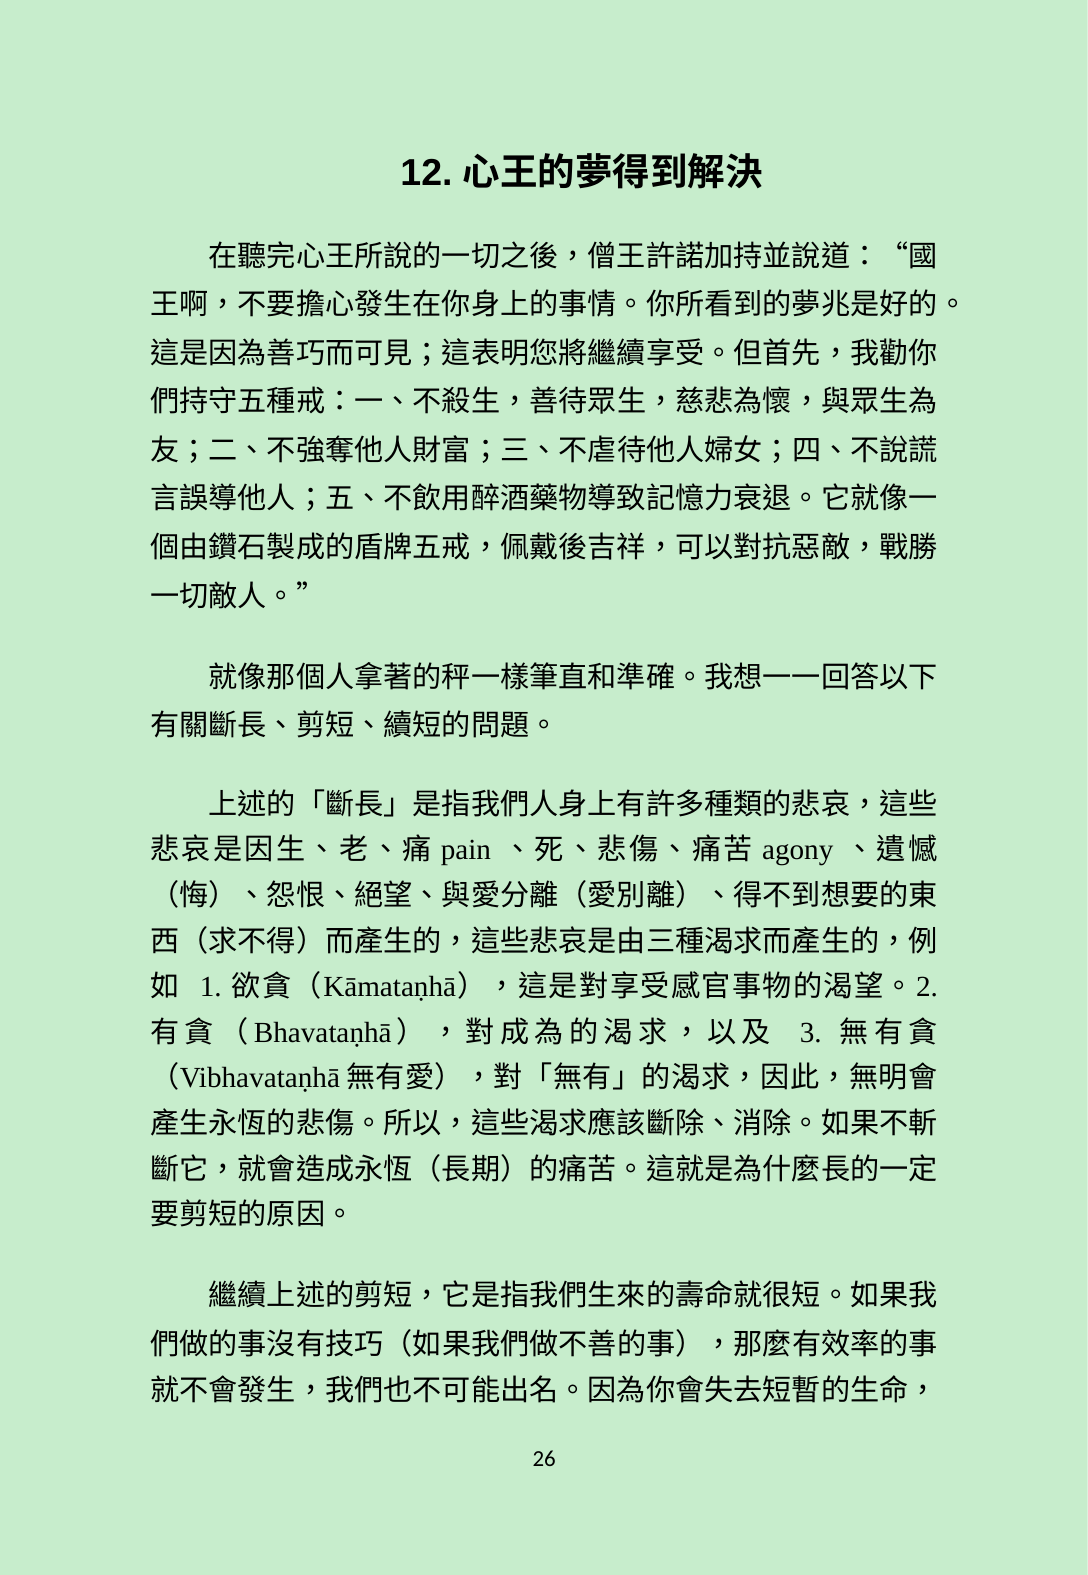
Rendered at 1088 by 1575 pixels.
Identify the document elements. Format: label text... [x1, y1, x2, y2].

text 就像那個人拿著的秤一樣筆直和準確。我想一一回答以下有關斷長、剪短、續短的問題。 [150, 653, 938, 744]
subtitle 12. 心王的夢得到解決 [150, 150, 938, 193]
text 在聽完心王所說的一切之後，僧王許諾加持並說道：“國王啊，不要擔心發生在你身上的事情。你所看到的夢兆是好的。這是因為善巧而可見；這表明您將繼續享受。但首先，我勸你們持守五種戒：一、不殺生，善待眾生，慈悲為懷，與眾生為友；二、不強奪他人財富；三、不虐待他人婦女；四、不說謊言誤導他人；五、不飲用醉酒藥物導致記憶力衰退。它就像一個由鑽石製成的盾牌五戒，佩戴後吉祥，可以對抗惡敵，戰勝一切敵人。” [150, 232, 938, 614]
text 繼續上述的剪短，它是指我們生來的壽命就很短。如果我們做的事沒有技巧（如果我們做不善的事），那麼有效率的事就不會發生，我們也不可能出名。因為你會失去短暫的生命， [150, 1272, 938, 1408]
text 上述的「斷長」是指我們人身上有許多種類的悲哀，這些悲哀是因生、老、痛pain 、死、悲傷、痛苦agony 、遺憾（悔）、怨恨、絕望、與愛分離（愛別離）、得不到想要的東西（求不得）而產生的，這些悲哀是由三種渴求而產生的，例如 1. 欲貪（Kāmataṇhā），這是對享受感官事物的渴望。2. 有貪（Bhavataṇhā），對成為的渴求，以及 3. 無有貪（Vibhavataṇhā無有愛），對「無有」的渴求，因此，無明會產生永恆的悲傷。所以，這些渴求應該斷除、消除。如果不斬斷它，就會造成永恆（長期）的痛苦。這就是為什麼長的一定要剪短的原因。 [150, 783, 938, 1233]
